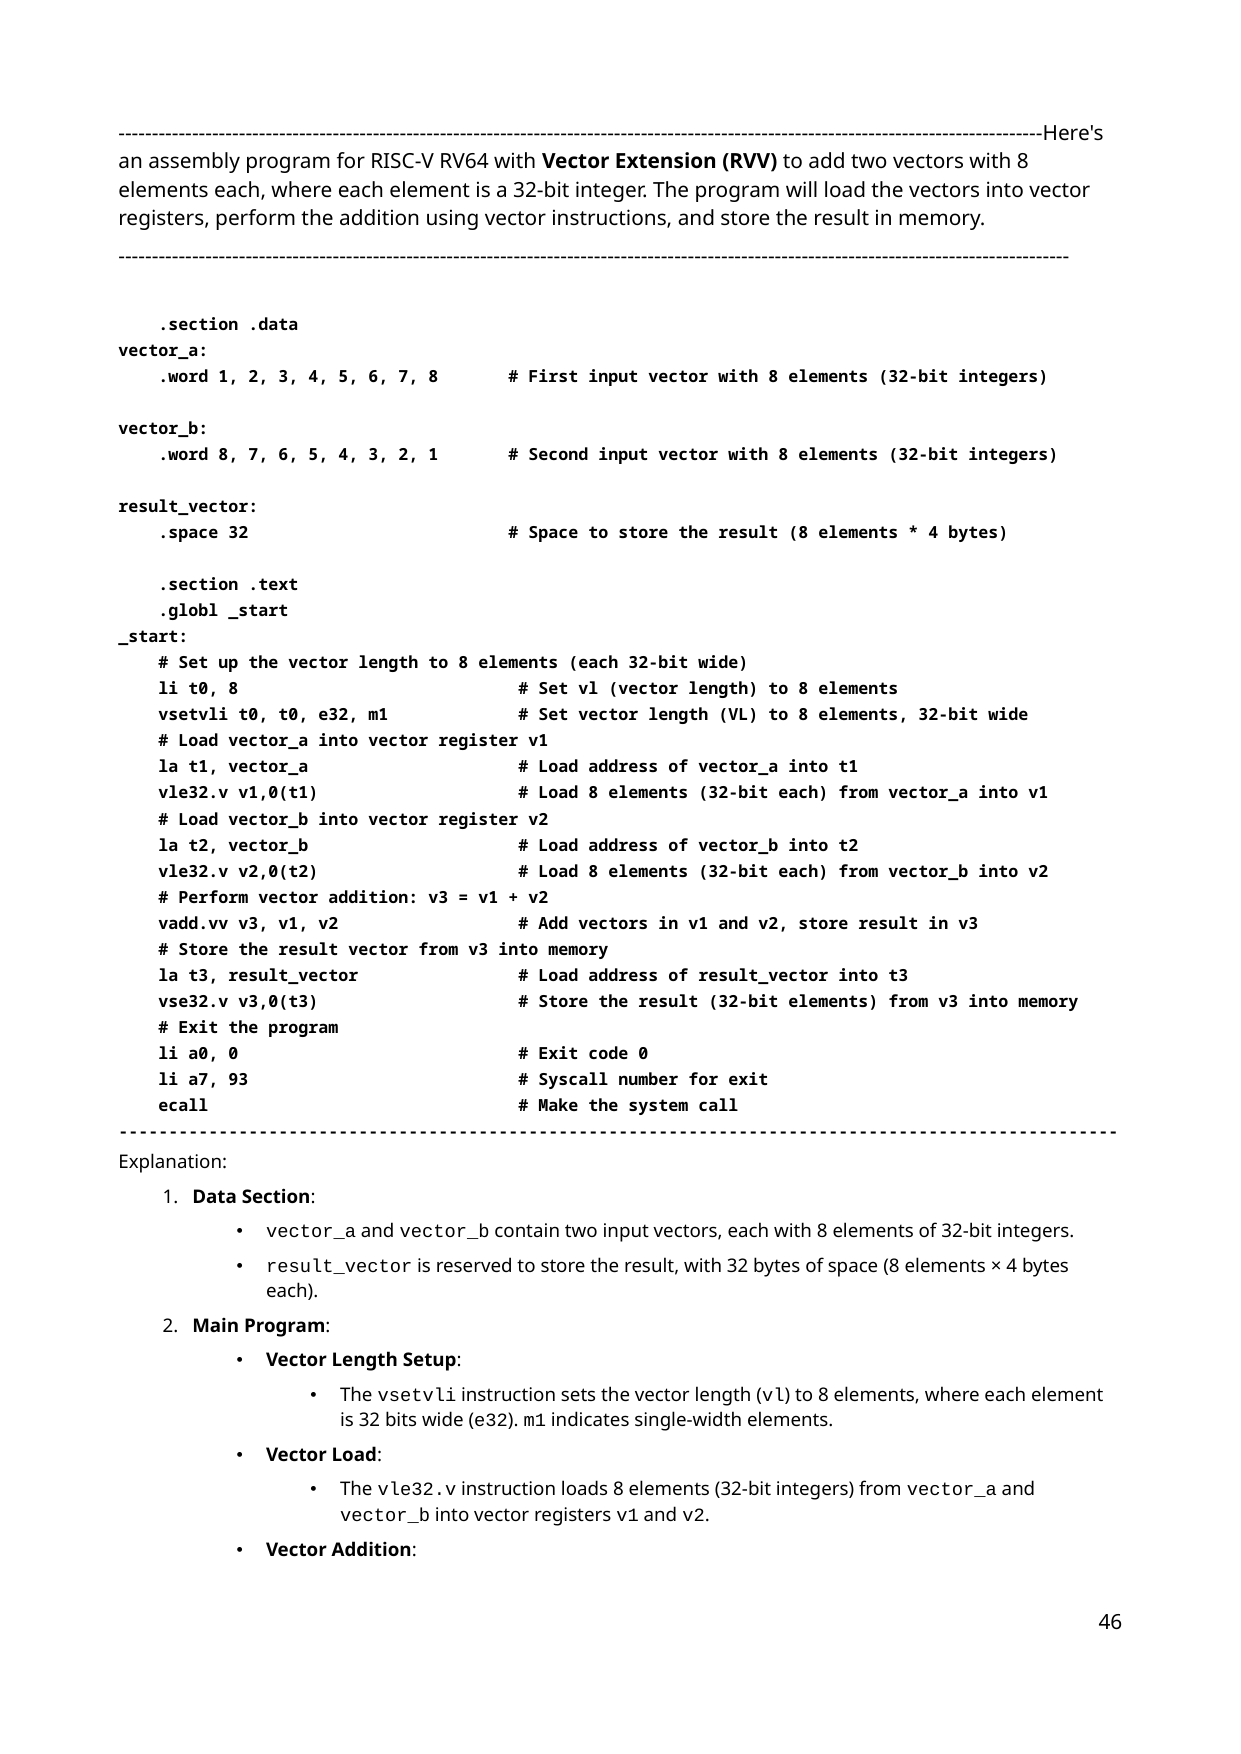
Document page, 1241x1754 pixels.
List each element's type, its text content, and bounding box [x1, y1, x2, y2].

text .word 1, 2, 3, 4, 5, 6, 7, 8 # First input vector with 8 elements (32-bit integers) [118, 364, 1122, 387]
text ---------------------------------------------------------------------------------------------------------------------------------------------- [118, 241, 1122, 269]
text li a0, 0 # Exit code 0 [118, 1042, 1122, 1064]
list Vector Load: [236, 1441, 1122, 1467]
text la t2, vector_b # Load address of vector_b into t2 [118, 833, 1122, 856]
text _start: [118, 625, 1122, 648]
text ---------------------------------------------------------------------------------------------------- [118, 1120, 1122, 1142]
text # Load vector_b into vector register v2 [118, 807, 1122, 830]
text # Exit the program [118, 1016, 1122, 1038]
text vle32.v v1,0(t1) # Load 8 elements (32-bit each) from vector_a into v1 [118, 781, 1122, 804]
text # Load vector_a into vector register v1 [118, 729, 1122, 752]
text la t1, vector_a # Load address of vector_a into t1 [118, 755, 1122, 778]
list Data Section: [162, 1183, 1122, 1208]
text ------------------------------------------------------------------------------------------------------------------------------------------Here's an assembly program for RISC-V RV64 with Vector Extension (RVV) to add two vectors with 8 elements each, where each element is a 32-bit integer. The program will load the vectors into vector registers, perform the addition using vector instructions, and store the result in memory. [118, 118, 1122, 232]
text li t0, 8 # Set vl (vector length) to 8 elements [118, 677, 1122, 700]
list The vle32.v instruction loads 8 elements (32-bit integers) from vector_a and vector_b into vector registers v1 and v2. [310, 1476, 1122, 1527]
text # Set up the vector length to 8 elements (each 32-bit wide) [118, 651, 1122, 674]
text ecall # Make the system call [118, 1094, 1122, 1116]
list Vector Length Setup: [236, 1346, 1122, 1372]
text # Perform vector addition: v3 = v1 + v2 [118, 885, 1122, 908]
text .section .data [118, 312, 1122, 335]
text Explanation: [118, 1149, 1122, 1174]
text vse32.v v3,0(t3) # Store the result (32-bit elements) from v3 into memory [118, 989, 1122, 1012]
text la t3, result_vector # Load address of result_vector into t3 [118, 963, 1122, 986]
list result_vector is reserved to store the result, with 32 bytes of space (8 elements × 4 bytes each). [236, 1252, 1122, 1303]
list Vector Addition: [236, 1536, 1122, 1561]
text vsetvli t0, t0, e32, m1 # Set vector length (VL) to 8 elements, 32-bit wide [118, 703, 1122, 726]
text vle32.v v2,0(t2) # Load 8 elements (32-bit each) from vector_b into v2 [118, 859, 1122, 882]
text # Store the result vector from v3 into memory [118, 937, 1122, 960]
text .space 32 # Space to store the result (8 elements * 4 bytes) [118, 521, 1122, 543]
text vector_a: [118, 338, 1122, 361]
text .word 8, 7, 6, 5, 4, 3, 2, 1 # Second input vector with 8 elements (32-bit integers) [118, 443, 1122, 465]
text vector_b: [118, 417, 1122, 439]
list Main Program: [162, 1312, 1122, 1338]
list The vsetvli instruction sets the vector length (vl) to 8 elements, where each element is 32 bits wide (e32). m1 indicates single-width elements. [310, 1381, 1122, 1432]
list vector_a and vector_b contain two input vectors, each with 8 elements of 32-bit integers. [236, 1217, 1122, 1243]
text vadd.vv v3, v1, v2 # Add vectors in v1 and v2, store result in v3 [118, 911, 1122, 934]
text .globl _start [118, 599, 1122, 622]
text li a7, 93 # Syscall number for exit [118, 1068, 1122, 1090]
text .section .text [118, 573, 1122, 596]
text result_vector: [118, 495, 1122, 517]
